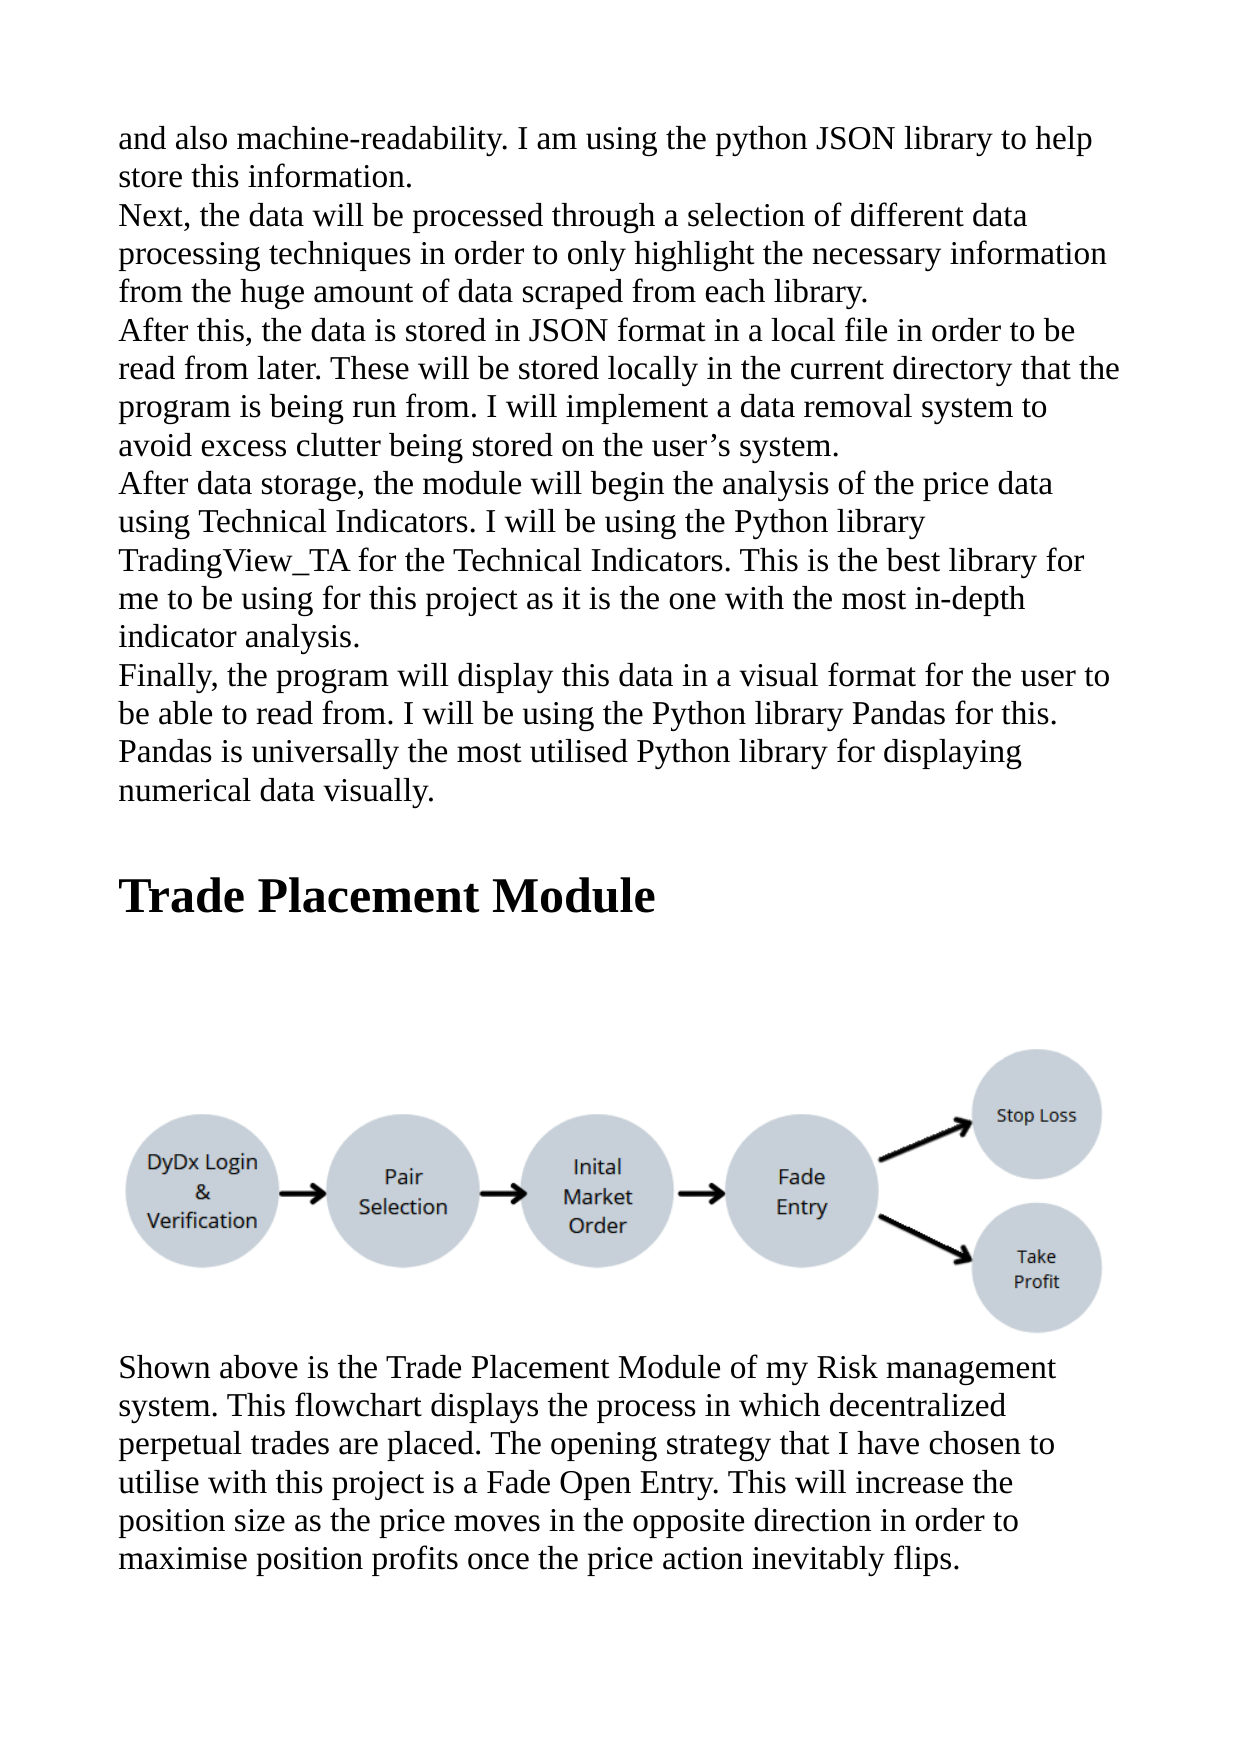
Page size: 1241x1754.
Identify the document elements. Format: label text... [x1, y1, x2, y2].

text Trade Placement Module [118, 866, 1122, 923]
text After this, the data is stored in JSON format in a local file in order to be read from later. These will be stored locally in the current directory that the program is being run from. I will implement a data removal system to avoid excess clutter being stored on the user’s system. [118, 310, 1122, 463]
picture [118, 1038, 1123, 1347]
text Next, the data will be processed through a selection of different data processing techniques in order to only highlight the necessary information from the huge amount of data scraped from each library. [118, 195, 1122, 310]
text Shown above is the Trade Placement Module of my Risk management [118, 1347, 1122, 1385]
text and also machine-readability. I am using the python JSON library to help store this information. [118, 118, 1122, 195]
text Finally, the program will display this data in a visual format for the user to be able to read from. I will be using the Python library Pandas for this. Pandas is universally the most utilised Python library for displaying numerical data visually. [118, 655, 1122, 808]
text system. This flowchart displays the process in which decentralized perpetual trades are placed. The opening strategy that I have chosen to utilise with this project is a Fade Open Entry. This will increase the position size as the price moves in the opposite direction in order to maximise position profits once the price action inevitably flips. [118, 1385, 1122, 1577]
text After data storage, the module will begin the analysis of the price data using Technical Indicators. I will be using the Python library TradingView_TA for the Technical Indicators. This is the best library for me to be using for this project as it is the one with the most in-depth indicator analysis. [118, 463, 1122, 655]
